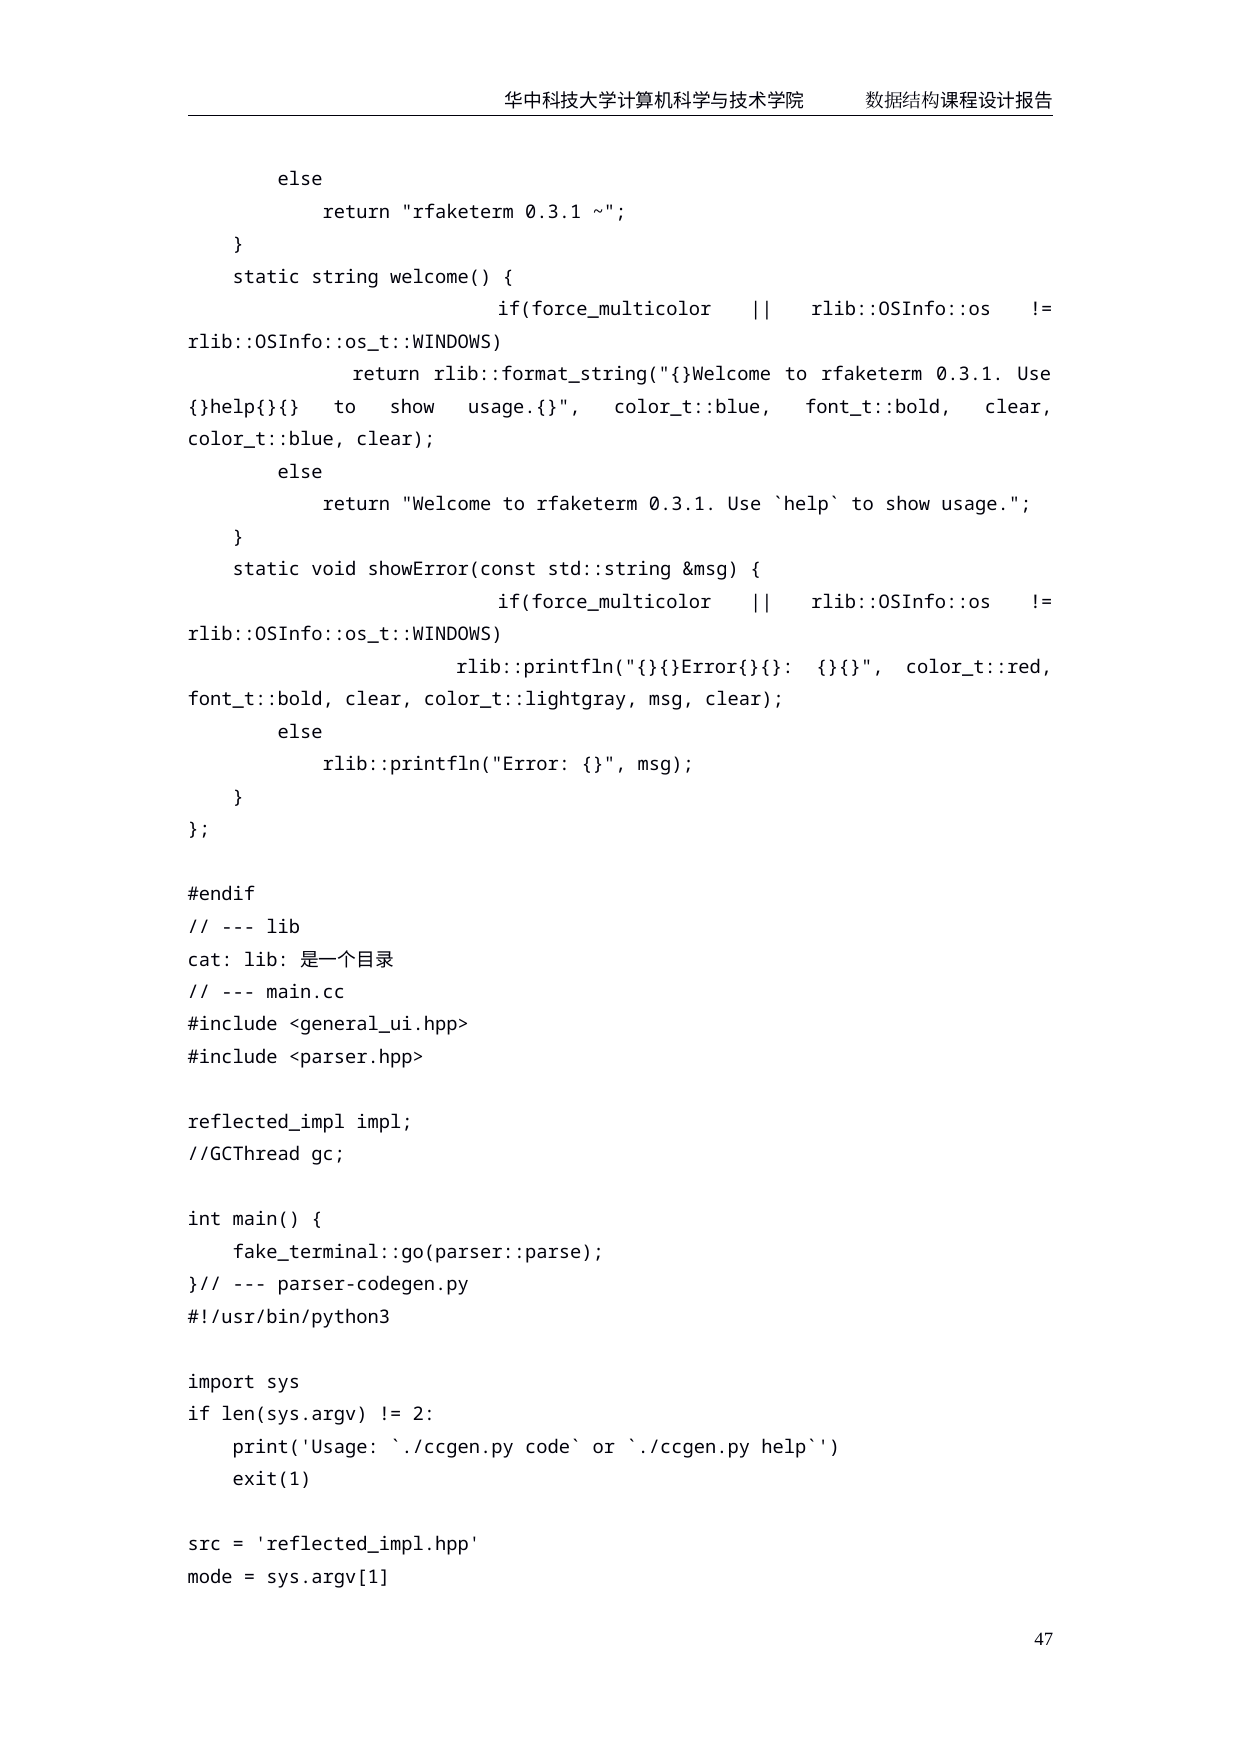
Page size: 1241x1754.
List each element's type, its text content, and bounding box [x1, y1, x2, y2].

text }; [187, 812, 1053, 844]
text // --- main.cc [187, 974, 1053, 1007]
text mode = sys.argv[1] [187, 1559, 1053, 1592]
text } [187, 519, 1053, 552]
text #endif [187, 877, 1053, 909]
text //GCThread gc; [187, 1137, 1053, 1169]
text if len(sys.argv) != 2: [187, 1397, 1053, 1429]
text if(force_multicolor || rlib::OSInfo::os != rlib::OSInfo::os_t::WINDOWS) [187, 292, 1053, 357]
text } [187, 779, 1053, 812]
text print('Usage: `./ccgen.py code` or `./ccgen.py help`') [187, 1429, 1053, 1462]
text if(force_multicolor || rlib::OSInfo::os != rlib::OSInfo::os_t::WINDOWS) [187, 584, 1053, 649]
text else [187, 162, 1053, 194]
text rlib::printfln("{}{}Error{}{}: {}{}", color_t::red, font_t::bold, clear, color_t::lightgray, msg, clear); [187, 649, 1053, 714]
text #include <parser.hpp> [187, 1039, 1053, 1072]
text cat: lib: 是一个目录 [187, 942, 1053, 974]
text return rlib::format_string("{}Welcome to rfaketerm 0.3.1. Use {}help{}{} to show usage.{}", color_t::blue, font_t::bold, clear, color_t::blue, clear); [187, 357, 1053, 454]
text #include <general_ui.hpp> [187, 1007, 1053, 1039]
text } [187, 227, 1053, 259]
text else [187, 454, 1053, 487]
text }// --- parser-codegen.py [187, 1267, 1053, 1299]
text static void showError(const std::string &msg) { [187, 552, 1053, 584]
text // --- lib [187, 909, 1053, 942]
text rlib::printfln("Error: {}", msg); [187, 747, 1053, 779]
text import sys [187, 1364, 1053, 1397]
text return "rfaketerm 0.3.1 ~"; [187, 194, 1053, 227]
text static string welcome() { [187, 259, 1053, 292]
text exit(1) [187, 1462, 1053, 1494]
text return "Welcome to rfaketerm 0.3.1. Use `help` to show usage."; [187, 487, 1053, 519]
text reflected_impl impl; [187, 1104, 1053, 1137]
text #!/usr/bin/python3 [187, 1299, 1053, 1332]
text fake_terminal::go(parser::parse); [187, 1234, 1053, 1267]
text else [187, 714, 1053, 747]
text int main() { [187, 1202, 1053, 1234]
text src = 'reflected_impl.hpp' [187, 1527, 1053, 1559]
